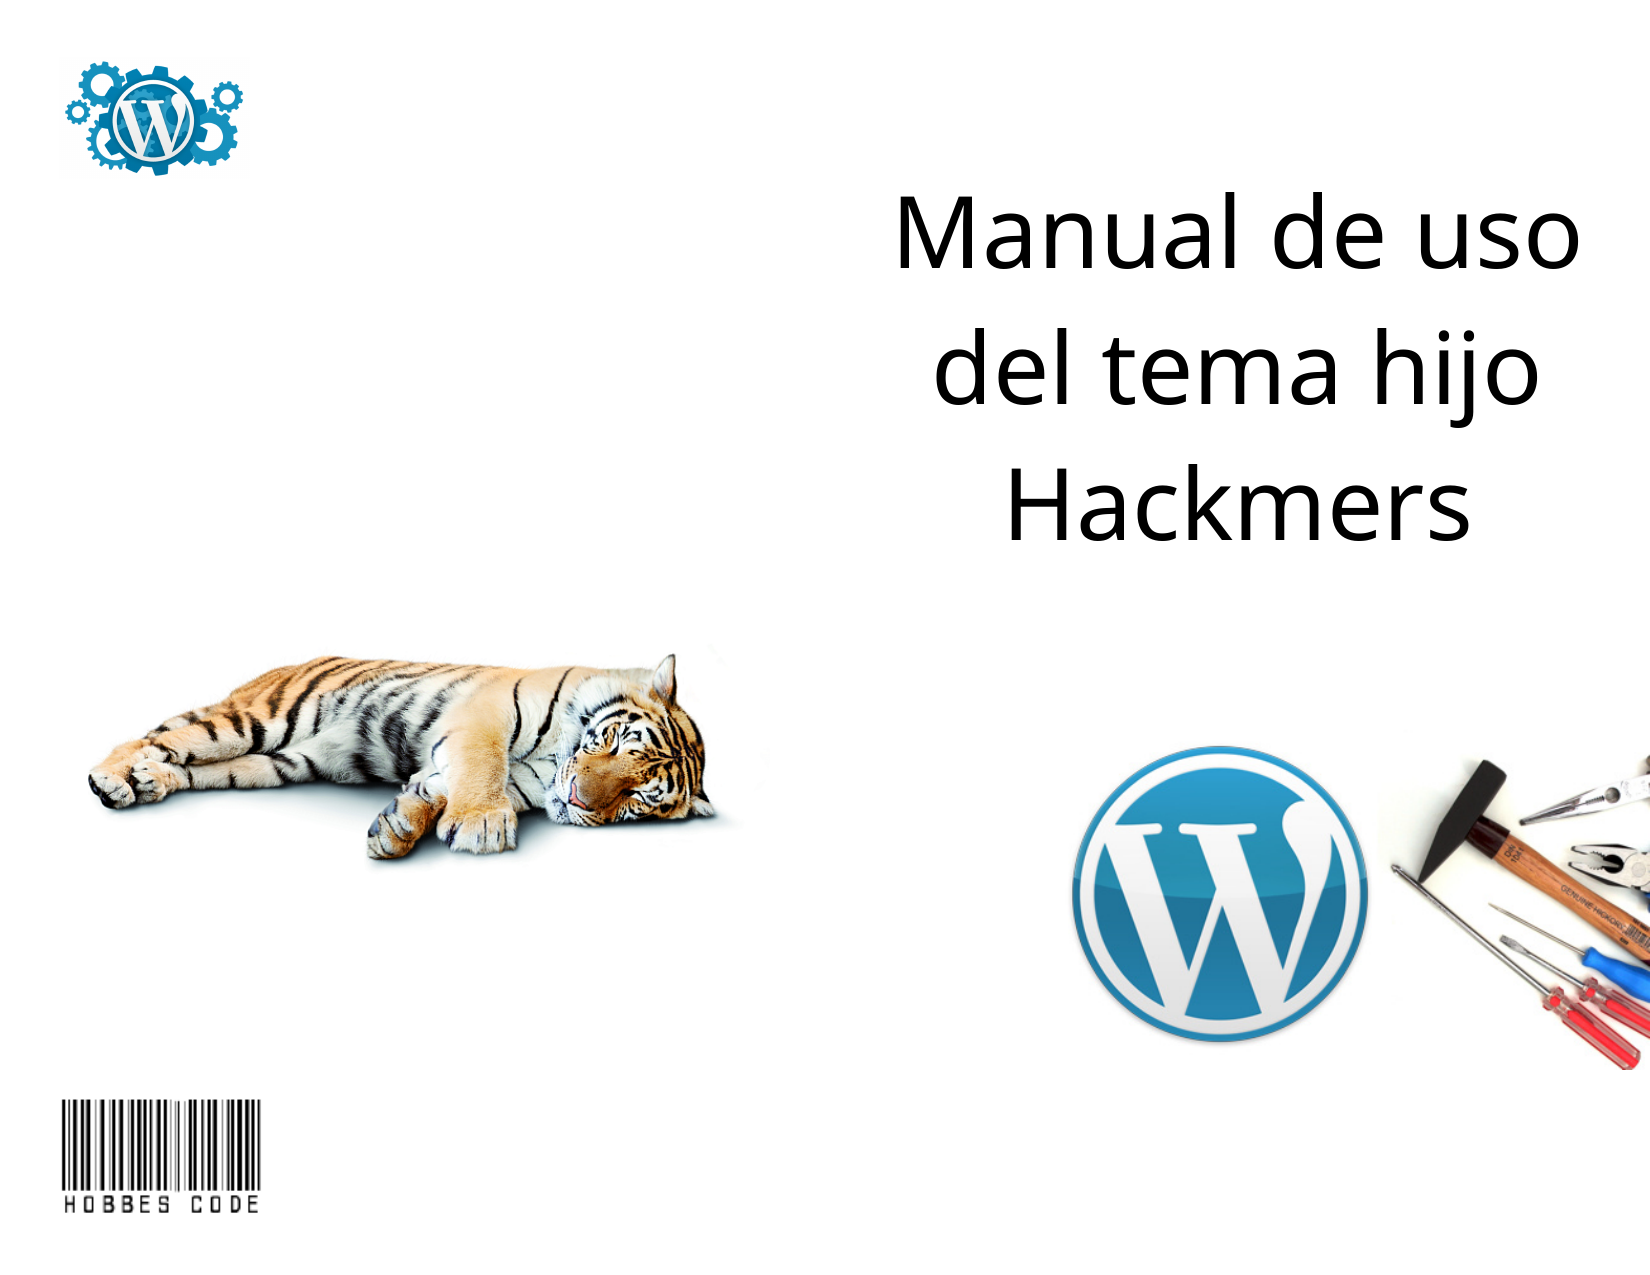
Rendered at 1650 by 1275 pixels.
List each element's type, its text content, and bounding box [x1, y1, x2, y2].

picture [53, 1092, 272, 1224]
picture [1018, 722, 1650, 1070]
picture [58, 57, 250, 179]
text Manual de uso del tema hijo Hackmers [884, 161, 1591, 570]
picture [39, 606, 773, 900]
